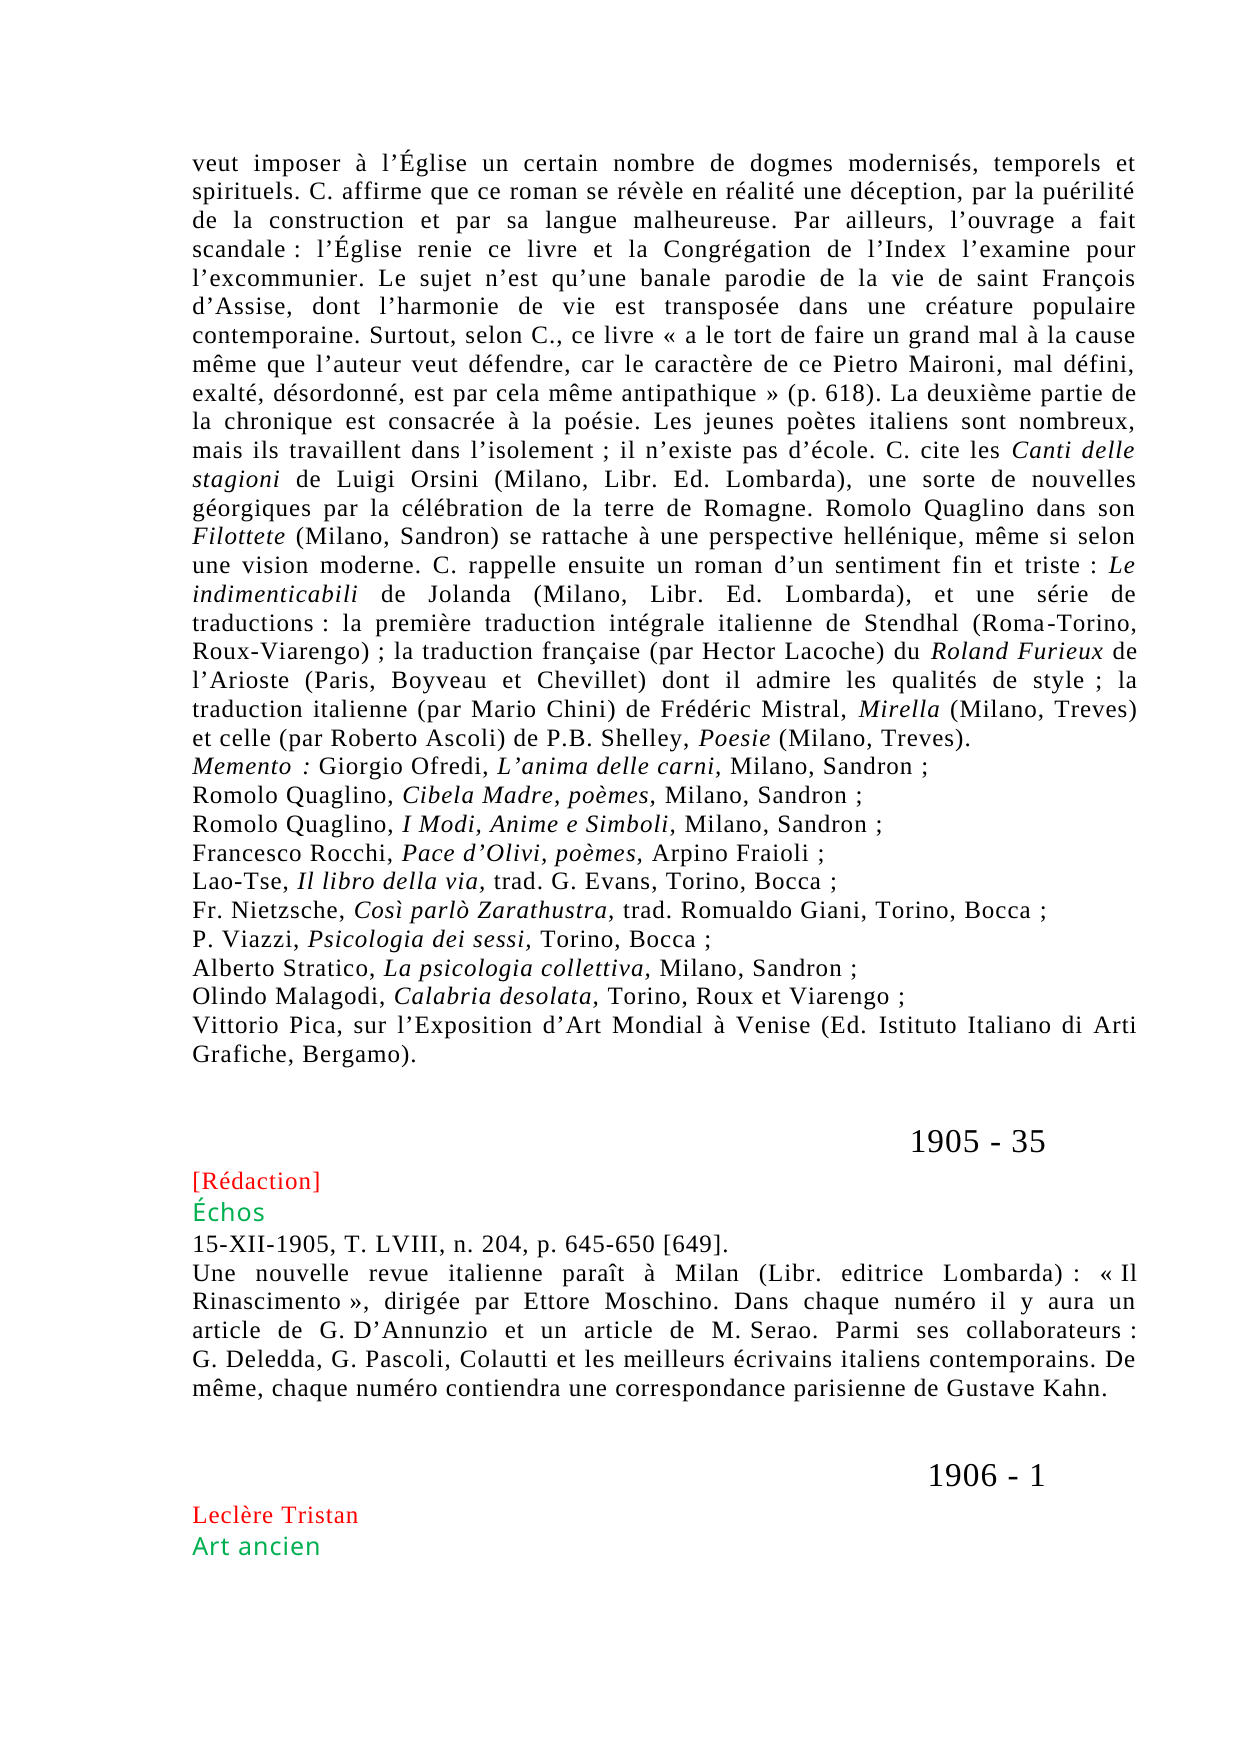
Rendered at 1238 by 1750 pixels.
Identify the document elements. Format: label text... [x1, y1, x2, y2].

text Leclère Tristan [192, 1500, 1046, 1528]
text Une nouvelle revue italienne paraît à Milan (Libr. editrice Lombarda) : « Il Rinascimento », dirigée par Ettore Moschino. Dans chaque numéro il y aura un article de G. D’Annunzio et un article de M. Serao. Parmi ses collaborateurs : G. Deledda, G. Pascoli, Colautti et les meilleurs écrivains italiens contemporains. De même, chaque numéro contiendra une correspondance parisienne de Gustave Kahn. [192, 1258, 1137, 1401]
text [Rédaction] [192, 1166, 1046, 1195]
text Romolo Quaglino, I Modi, Anime e Simboli, Milano, Sandron ; [192, 809, 1137, 838]
text Échos [192, 1195, 1046, 1229]
text Art ancien [192, 1528, 1046, 1562]
subtitle 1905 ‑ 35 [192, 1121, 1046, 1160]
text P. Viazzi, Psicologia dei sessi, Torino, Bocca ; [192, 924, 1137, 953]
text Alberto Stratico, La psicologia collettiva, Milano, Sandron ; [192, 953, 1137, 981]
text Romolo Quaglino, Cibela Madre, poèmes, Milano, Sandron ; [192, 780, 1137, 809]
text veut imposer à l’Église un certain nombre de dogmes modernisés, temporels et spirituels. C. affirme que ce roman se révèle en réalité une déception, par la puérilité de la construction et par sa langue malheureuse. Par ailleurs, l’ouvrage a fait scandale : l’Église renie ce livre et la Congrégation de l’Index l’examine pour l’excommunier. Le sujet n’est qu’une banale parodie de la vie de saint François d’Assise, dont l’harmonie de vie est transposée dans une créature populaire contemporaine. Surtout, selon C., ce livre « a le tort de faire un grand mal à la cause même que l’auteur veut défendre, car le caractère de ce Pietro Maironi, mal défini, exalté, désordonné, est par cela même antipathique » (p. 618). La deuxième partie de la chronique est consacrée à la poésie. Les jeunes poètes italiens sont nombreux, mais ils travaillent dans l’isolement ; il n’existe pas d’école. C. cite les Canti delle stagioni de Luigi Orsini (Milano, Libr. Ed. Lombarda), une sorte de nouvelles géorgiques par la célébration de la terre de Romagne. Romolo Quaglino dans son Filottete (Milano, Sandron) se rattache à une perspective hellénique, même si selon une vision moderne. C. rappelle ensuite un roman d’un sentiment fin et triste : Le indimenticabili de Jolanda (Milano, Libr. Ed. Lombarda), et une série de traductions : la première traduction intégrale italienne de Stendhal (Roma‑Torino, Roux‑Viarengo) ; la traduction française (par Hector Lacoche) du Roland Furieux de l’Arioste (Paris, Boyveau et Chevillet) dont il admire les qualités de style ; la traduction italienne (par Mario Chini) de Frédéric Mistral, Mirella (Milano, Treves) et celle (par Roberto Ascoli) de P.B. Shelley, Poesie (Milano, Treves). [192, 148, 1137, 751]
text Lao‑Tse, Il libro della via, trad. G. Evans, Torino, Bocca ; [192, 866, 1137, 895]
text Olindo Malagodi, Calabria desolata, Torino, Roux et Viarengo ; [192, 981, 1137, 1010]
subtitle 1906 ‑ 1 [192, 1455, 1046, 1493]
text Memento : Giorgio Ofredi, L’anima delle carni, Milano, Sandron ; [192, 751, 1137, 780]
text Fr. Nietzsche, Così parlò Zarathustra, trad. Romualdo Giani, Torino, Bocca ; [192, 895, 1137, 924]
text Francesco Rocchi, Pace d’Olivi, poèmes, Arpino Fraioli ; [192, 838, 1137, 866]
text Vittorio Pica, sur l’Exposition d’Art Mondial à Venise (Ed. Istituto Italiano di Arti Grafiche, Bergamo). [192, 1010, 1137, 1068]
text 15‑XII‑1905, T. LVIII, n. 204, p. 645‑650 [649]. [192, 1229, 1137, 1258]
